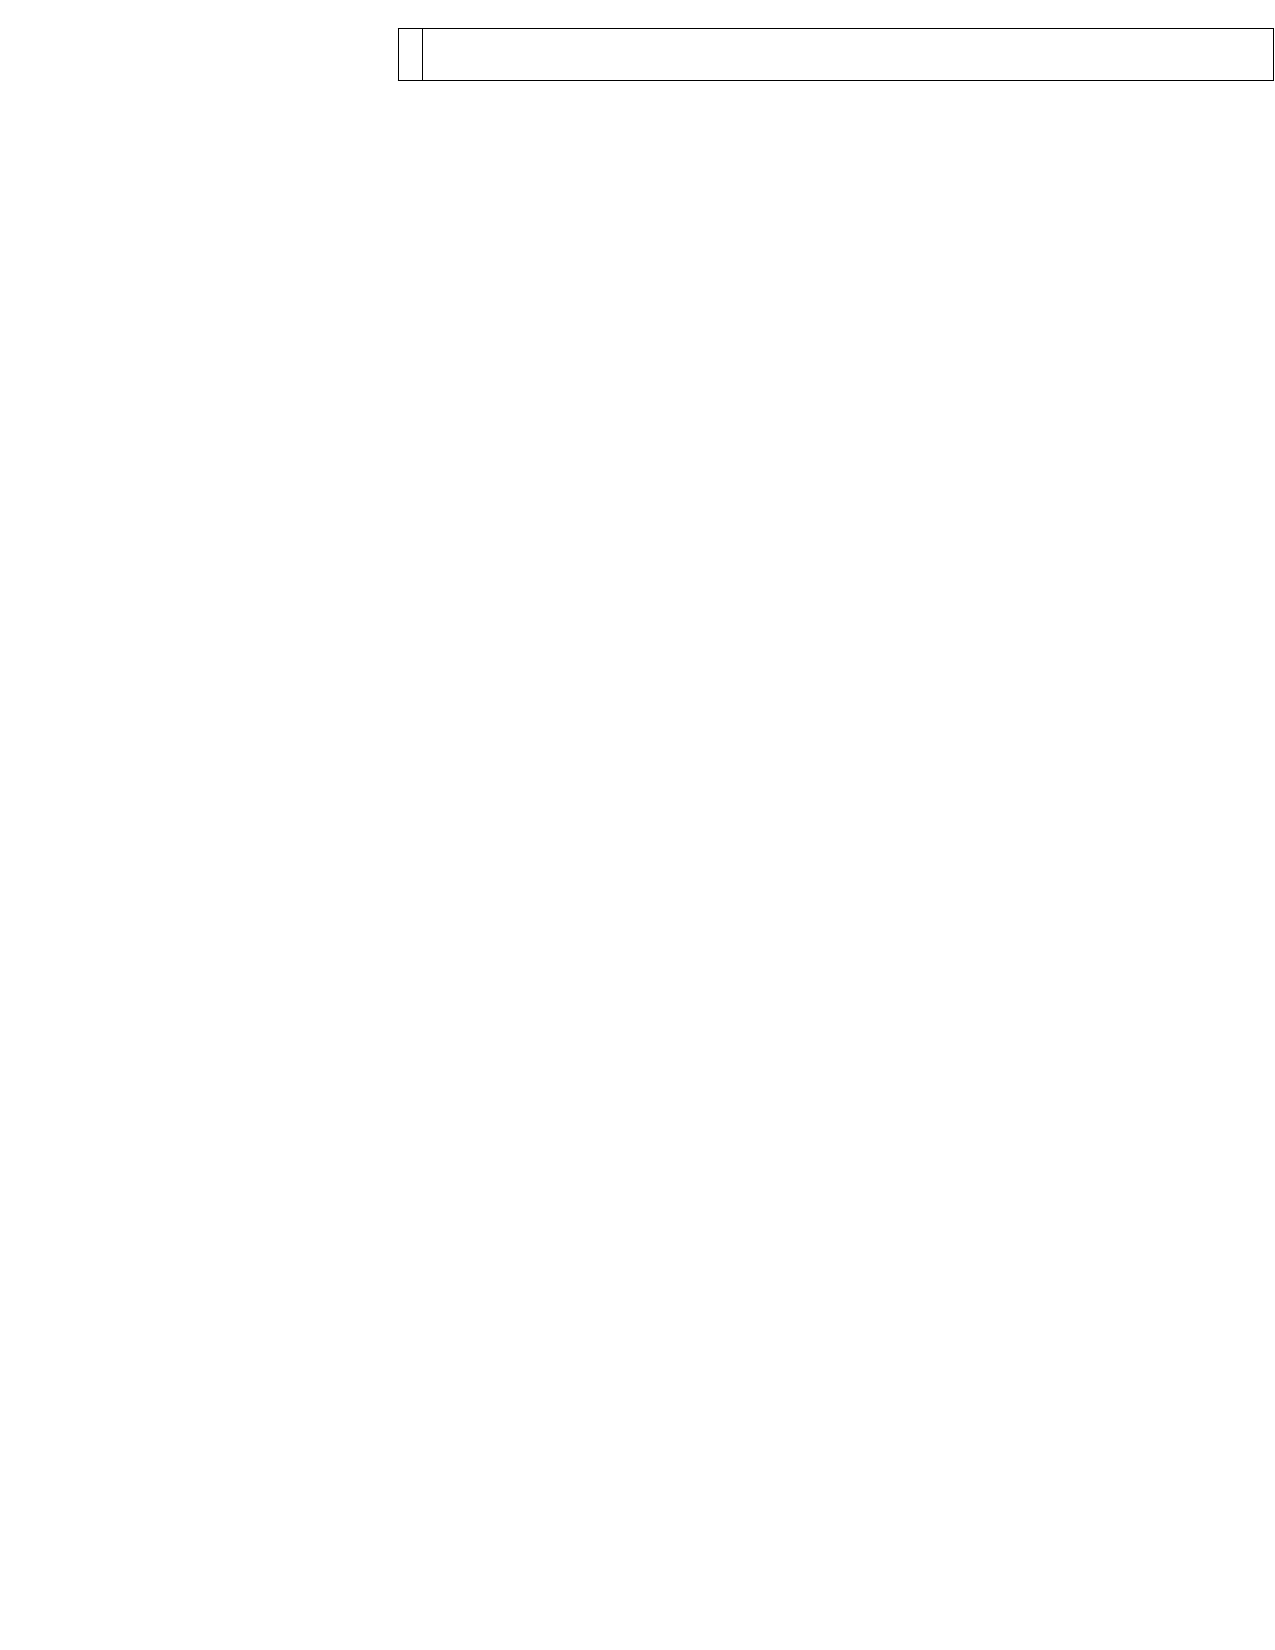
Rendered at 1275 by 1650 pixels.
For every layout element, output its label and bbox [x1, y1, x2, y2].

table_cell [399, 29, 422, 80]
table_cell [3, 28, 398, 80]
table_cell [6, 29, 387, 80]
table_cell [423, 29, 1273, 80]
